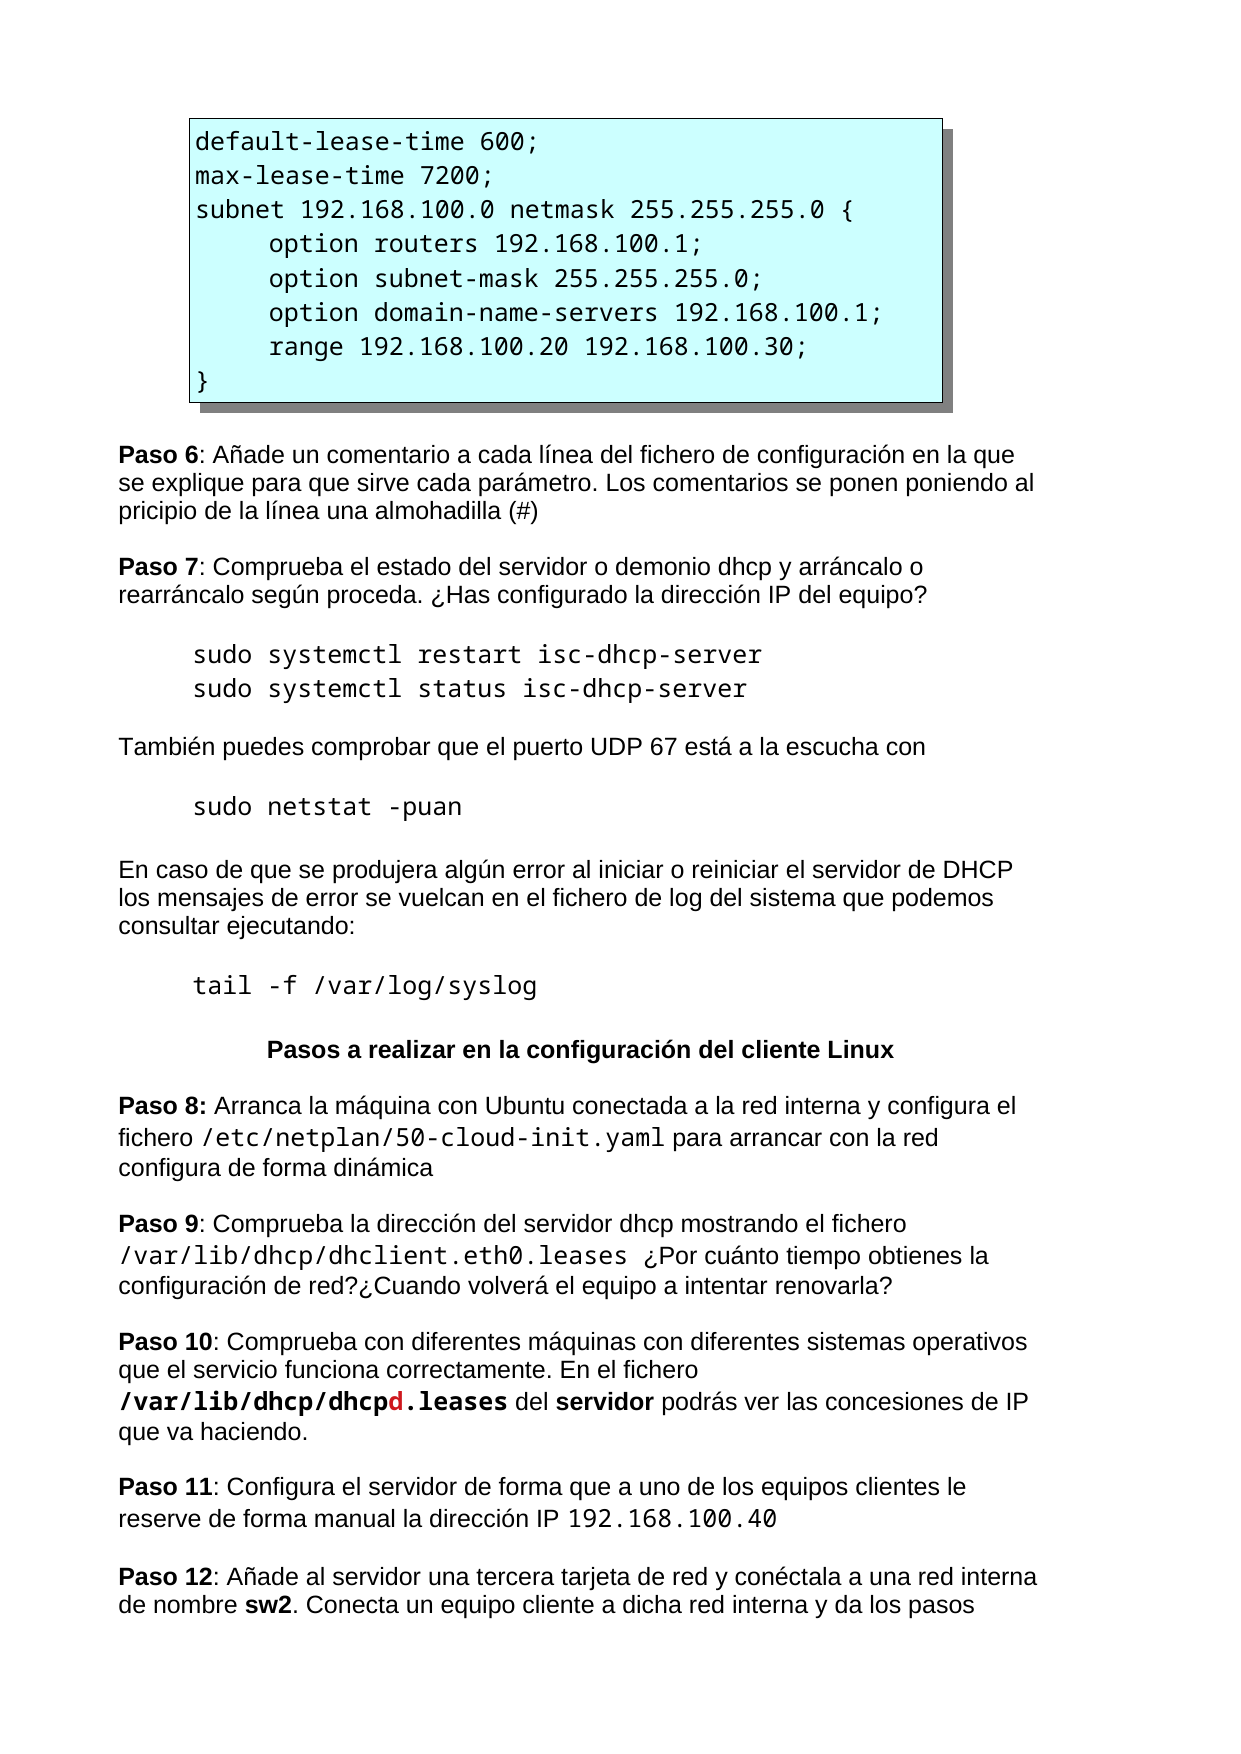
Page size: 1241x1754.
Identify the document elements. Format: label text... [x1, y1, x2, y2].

text Paso 8: Arranca la máquina con Ubuntu conectada a la red interna y configura el fichero /etc/netplan/50-cloud-init.yaml para arrancar con la red configura de forma dinámica [118, 1092, 1043, 1182]
text Paso 7: Comprueba el estado del servidor o demonio dhcp y arráncalo o [118, 552, 1043, 580]
text Pasos a realizar en la configuración del cliente Linux [118, 1036, 1043, 1064]
text sudo netstat -puan [192, 788, 1043, 822]
text En caso de que se produjera algún error al iniciar o reiniciar el servidor de DHCP los mensajes de error se vuelcan en el fichero de log del sistema que podemos consultar ejecutando: [118, 856, 1043, 940]
text Paso 10: Comprueba con diferentes máquinas con diferentes sistemas operativos que el servicio funciona correctamente. En el fichero /var/lib/dhcp/dhcpd.leases del servidor podrás ver las concesiones de IP que va haciendo. [118, 1327, 1043, 1445]
table_header default-lease-time 600; max-lease-time 7200; subnet 192.168.100.0 netmask 255.255.255.0 { option routers 192.168.100.1; option subnet-mask 255.255.255.0; option domain-name-servers 192.168.100.1; range 192.168.100.20 192.168.100.30; } [190, 119, 942, 402]
text Paso 9: Comprueba la dirección del servidor dhcp mostrando el fichero /var/lib/dhcp/dhclient.eth0.leases ¿Por cuánto tiempo obtienes la configuración de red?¿Cuando volverá el equipo a intentar renovarla? [118, 1210, 1043, 1299]
text También puedes comprobar que el puerto UDP 67 está a la escucha con [118, 732, 1043, 760]
text tail -f /var/log/syslog [192, 968, 1043, 1002]
text Paso 11: Configura el servidor de forma que a uno de los equipos clientes le reserve de forma manual la dirección IP 192.168.100.40 [118, 1473, 1043, 1535]
text rearráncalo según proceda. ¿Has configurado la dirección IP del equipo? [118, 580, 1043, 608]
text Paso 12: Añade al servidor una tercera tarjeta de red y conéctala a una red interna de nombre sw2. Conecta un equipo cliente a dicha red interna y da los pasos [118, 1563, 1043, 1619]
text sudo systemctl status isc-dhcp-server [192, 670, 1043, 704]
text sudo systemctl restart isc-dhcp-server [192, 636, 1043, 670]
text Paso 6: Añade un comentario a cada línea del fichero de configuración en la que se explique para que sirve cada parámetro. Los comentarios se ponen poniendo al pricipio de la línea una almohadilla (#) [118, 441, 1043, 524]
